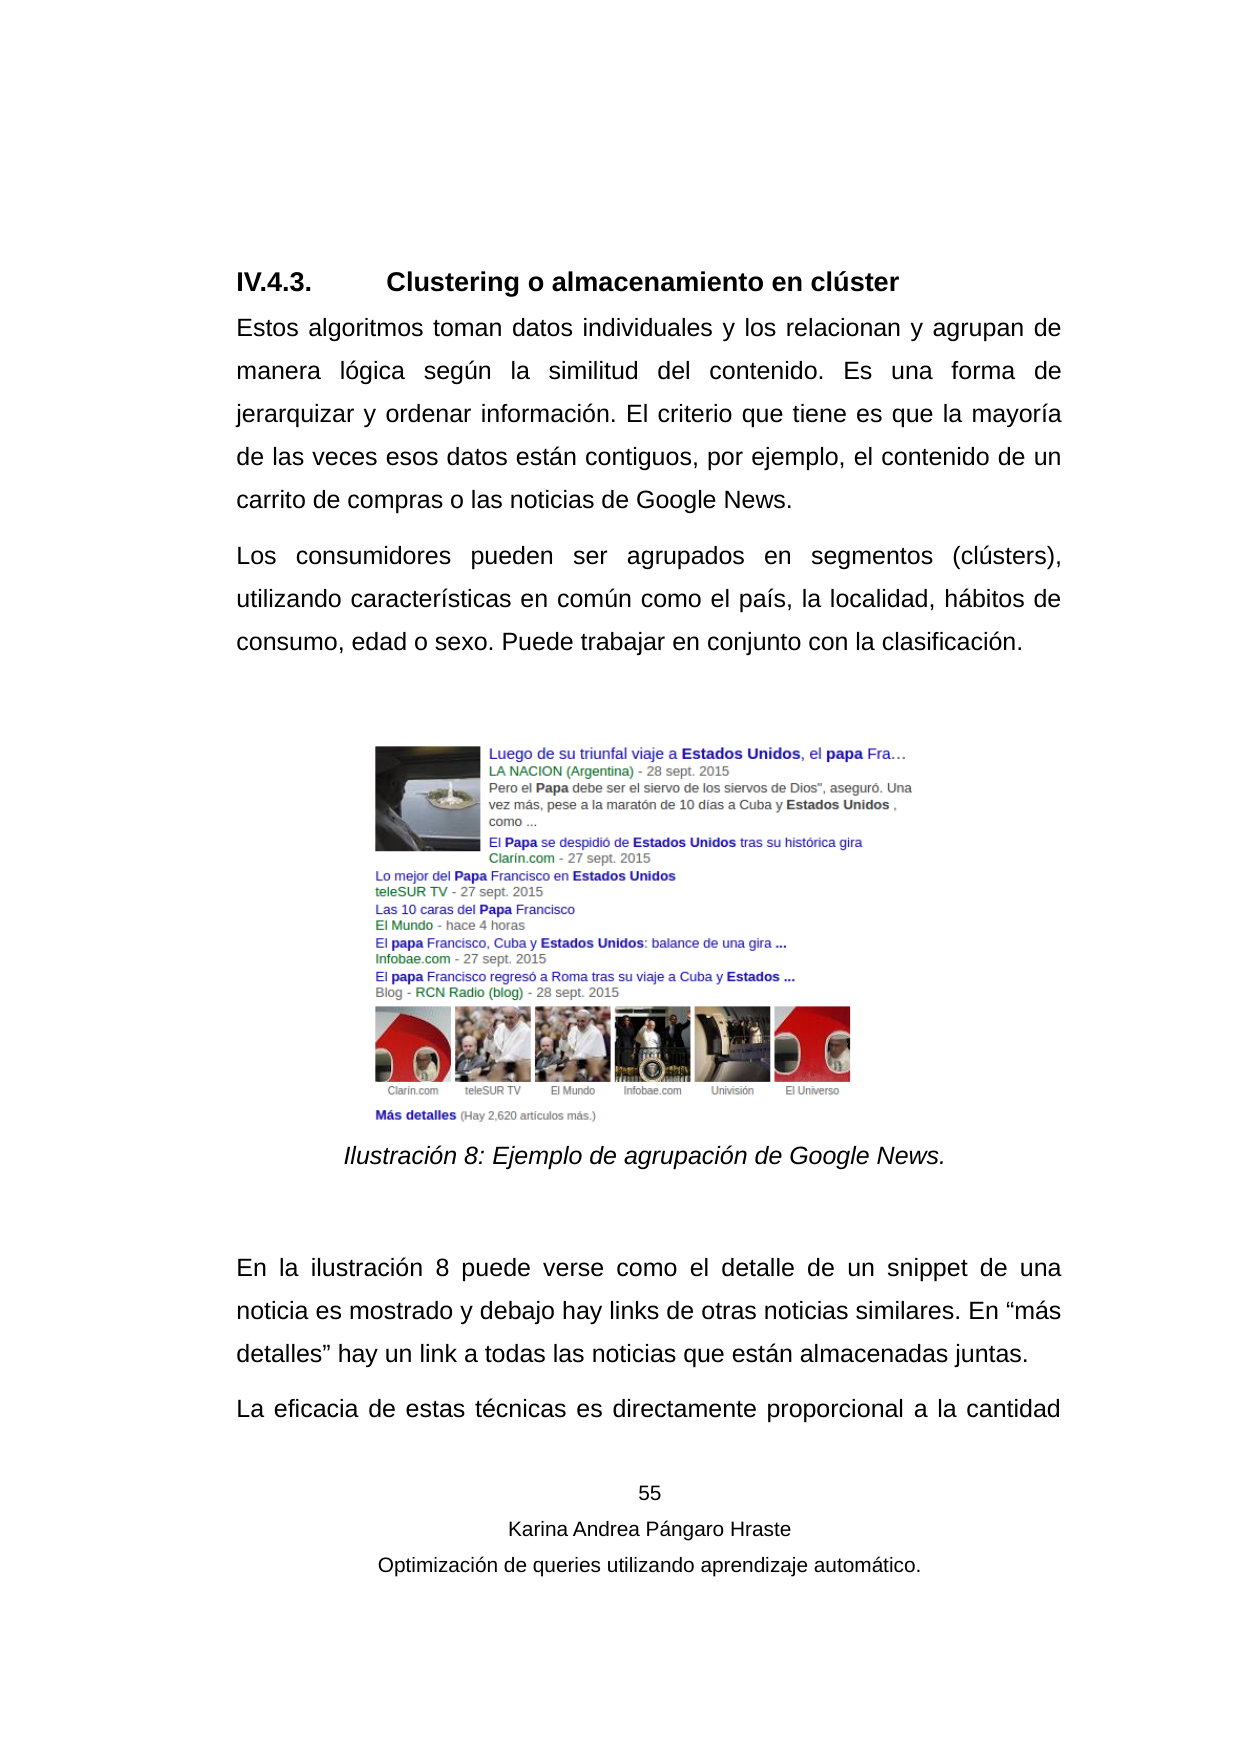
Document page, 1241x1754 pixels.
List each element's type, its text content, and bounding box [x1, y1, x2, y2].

text En la ilustración 8 puede verse como el detalle de un snippet de una noticia es mostrado y debajo hay links de otras noticias similares. En “más detalles” hay un link a todas las noticias que están almacenadas juntas. [236, 1253, 1063, 1368]
picture [368, 738, 931, 1127]
text Los consumidores pueden ser agrupados en segmentos (clústers), utilizando características en común como el país, la localidad, hábitos de consumo, edad o sexo. Puede trabajar en conjunto con la clasificación. [236, 541, 1063, 656]
text Estos algoritmos toman datos individuales y los relacionan y agrupan de manera lógica según la similitud del contenido. Es una forma de jerarquizar y ordenar información. El criterio que tiene es que la mayoría de las veces esos datos están contiguos, por ejemplo, el contenido de un carrito de compras o las noticias de Google News. [236, 313, 1063, 514]
text La eficacia de estas técnicas es directamente proporcional a la cantidad [236, 1394, 1063, 1423]
text Ilustración 8: Ejemplo de agrupación de Google News. [236, 738, 1063, 1170]
subtitle Clustering o almacenamiento en clúster [236, 266, 1063, 297]
